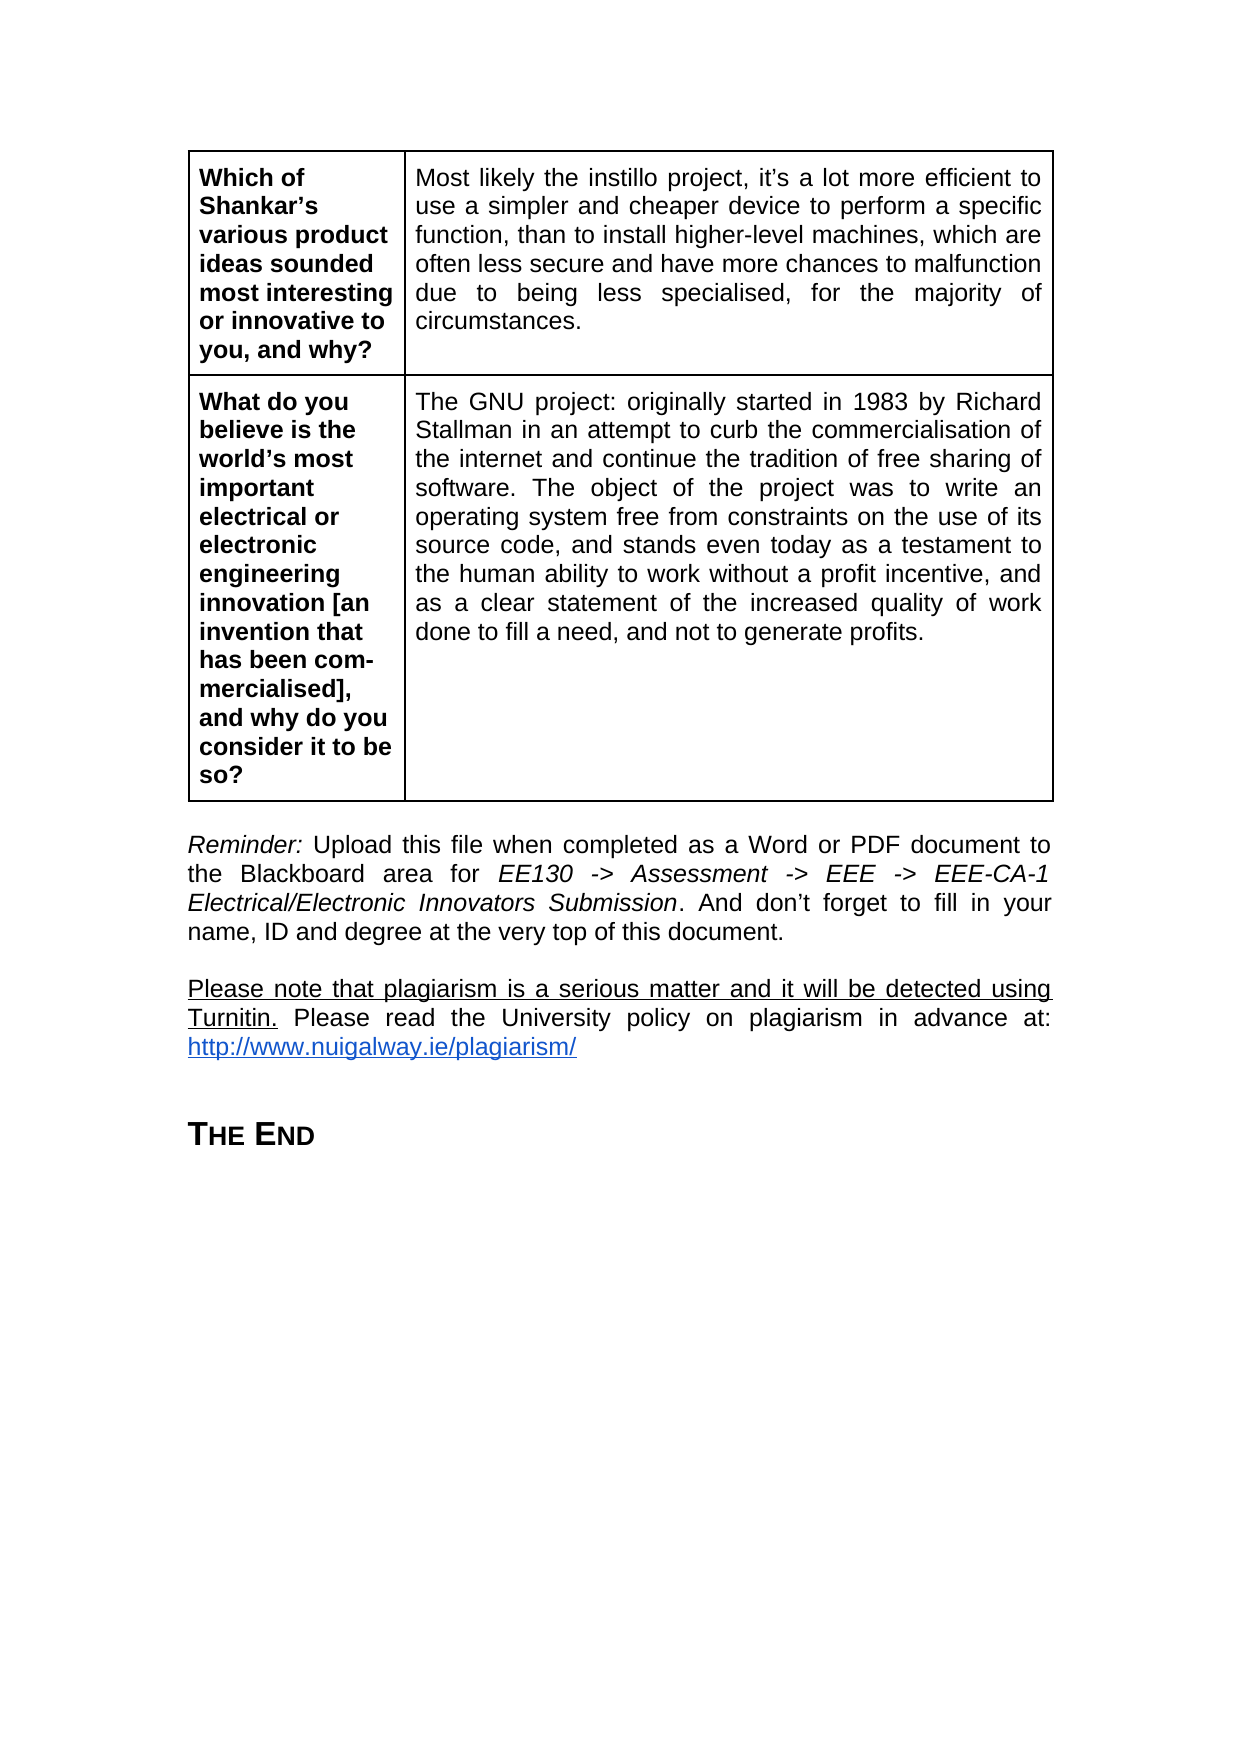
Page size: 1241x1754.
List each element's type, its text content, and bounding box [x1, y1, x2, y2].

text Turnitin. Please read the University policy on plagiarism in advance at: http://www.nuigalway.ie/plagiarism/ [187, 1000, 1053, 1060]
subtitle The End [187, 1114, 1053, 1153]
table_cell The GNU project: originally started in 1983 by Richard Stallman in an attempt to curb the commercialisation of the internet and continue the tradition of free sharing of software. The object of the project was to write an operating system free from constraints on the use of its source code, and stands even today as a testament to the human ability to work without a profit incentive, and as a clear statement of the increased quality of work done to fill a need, and not to generate profits. [406, 376, 1052, 799]
table_cell Most likely the instillo project, it’s a lot more efficient to use a simpler and cheaper device to perform a specific function, than to install higher-level machines, which are often less secure and have more chances to malfunction due to being less specialised, for the majority of circumstances. [406, 152, 1052, 374]
text Reminder: Upload this file when completed as a Word or PDF document to the Blackboard area for EE130 -> Assessment -> EEE -> EEE-CA-1 Electrical/Electronic Innovators Submission. And don’t forget to fill in your name, ID and degree at the very top of this document. [187, 830, 1053, 945]
table_cell Which of Shankar’s various product ideas sounded most interesting or innovative to you, and why? [190, 152, 404, 374]
text Please note that plagiarism is a serious matter and it will be detected using [187, 974, 1053, 999]
table_cell What do you believe is the world’s most important electrical or electronic engineering innovation [an invention that has been com- mercialised], and why do you consider it to be so? [190, 376, 404, 799]
